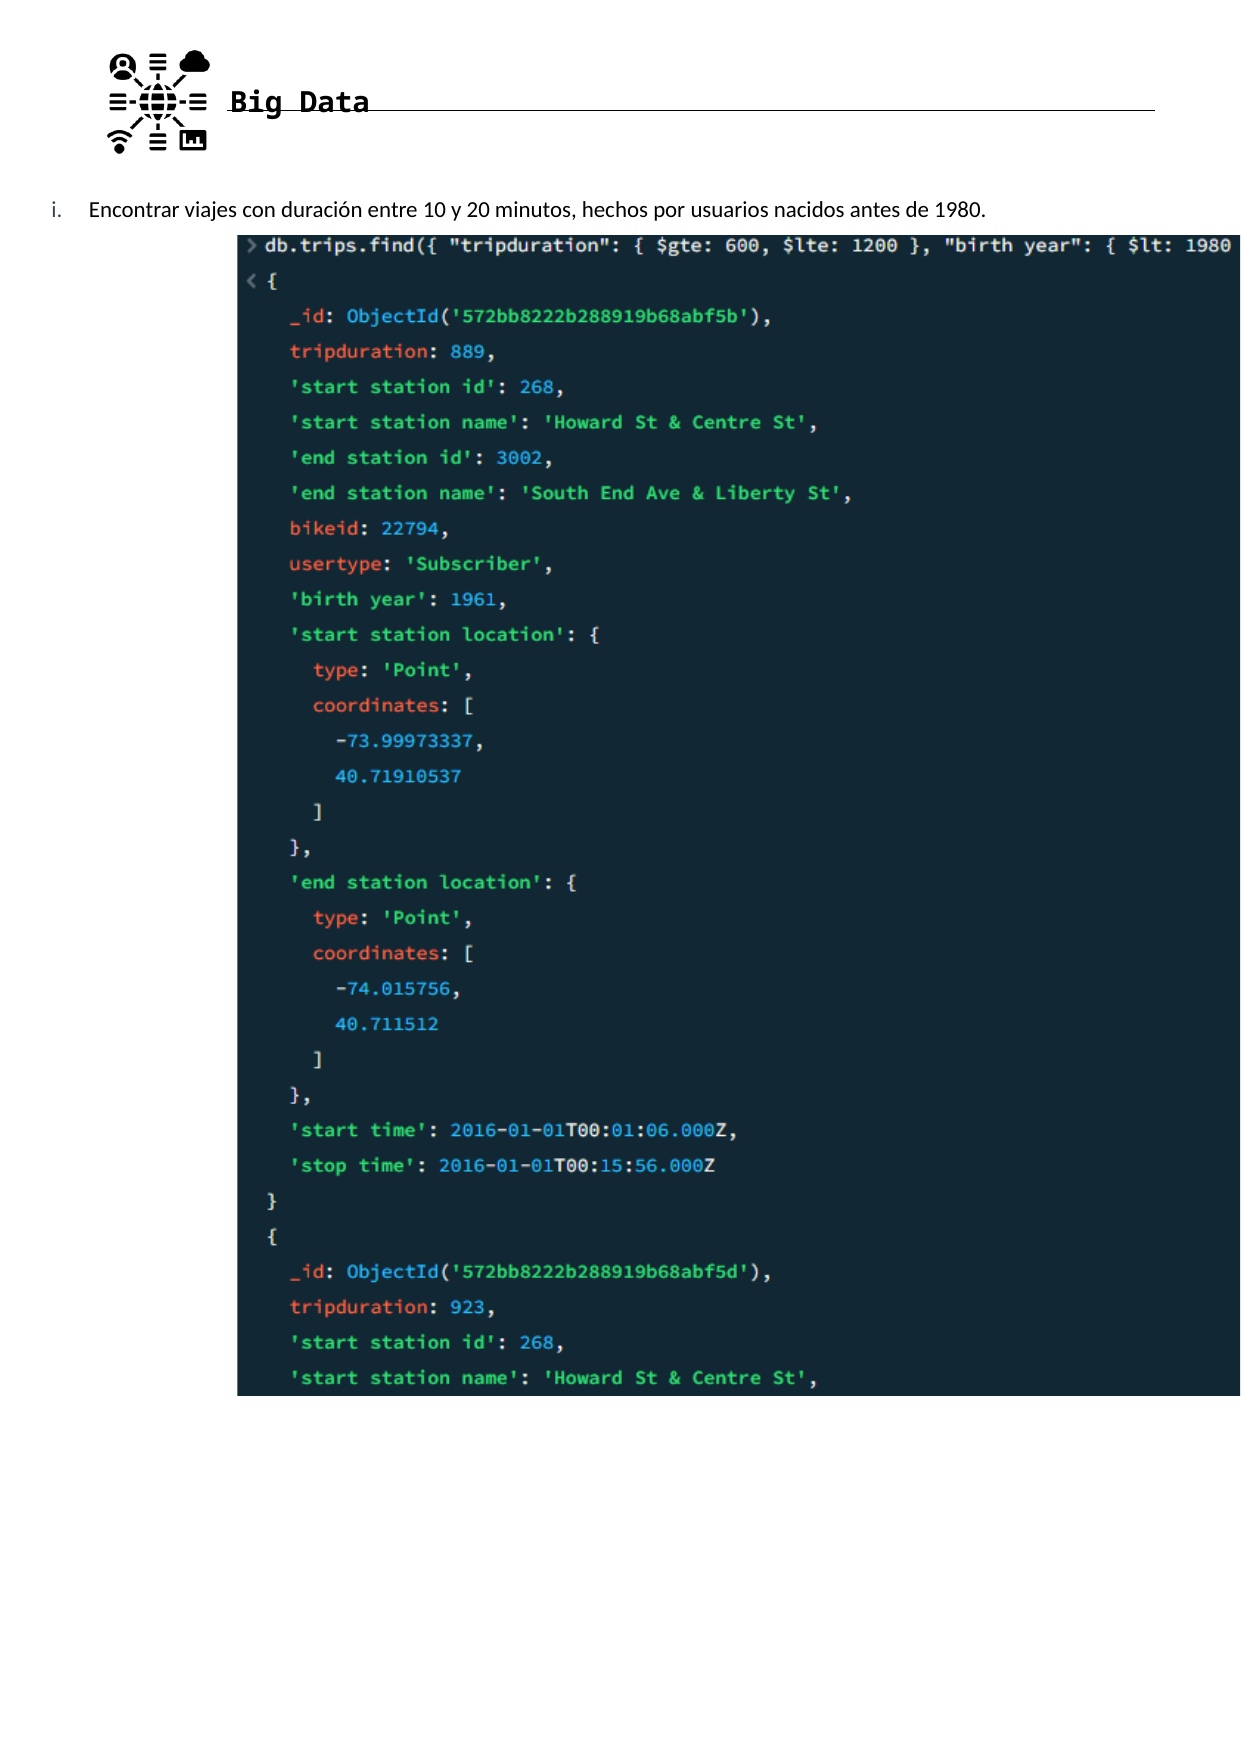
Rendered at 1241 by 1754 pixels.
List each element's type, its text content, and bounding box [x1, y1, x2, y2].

list Encontrar viajes con duración entre 10 y 20 minutos, hechos por usuarios nacidos antes de 1980. [51, 195, 1147, 223]
